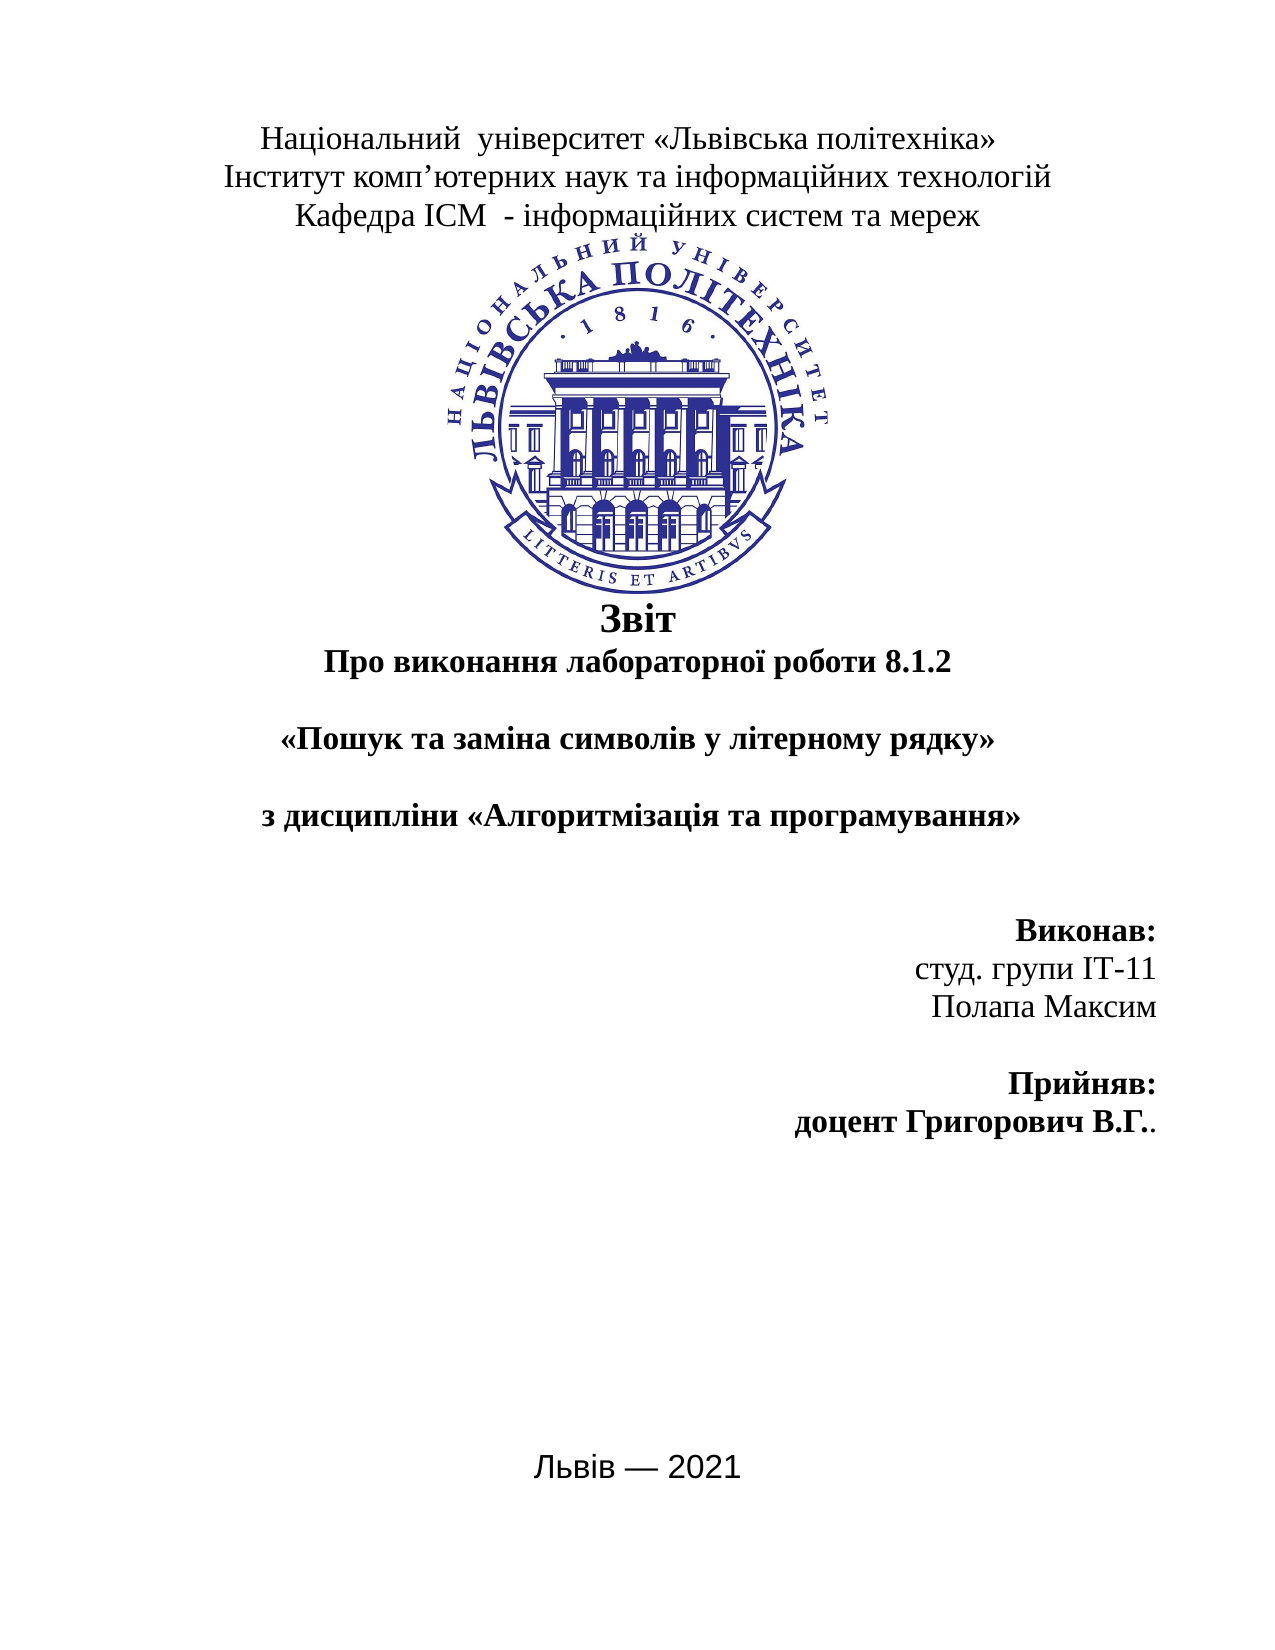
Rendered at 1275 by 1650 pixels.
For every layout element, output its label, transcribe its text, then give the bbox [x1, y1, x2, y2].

text Виконав: студ. групи ІТ-11 Полапа Максим [118, 910, 1157, 1025]
text Львів — 2021 [118, 1447, 1157, 1486]
text Інститут комп’ютерних наук та інформаційних технологій [118, 156, 1157, 195]
text Кафедра ІСМ - інформаційних систем та мереж [118, 195, 1157, 233]
text Прийняв: доцент Григорович В.Г.. [118, 1063, 1157, 1140]
text Звіт [118, 594, 1157, 642]
text з дисципліни «Алгоритмізація та програмування» [118, 795, 1157, 833]
text Про виконання лабораторної роботи 8.1.2 [118, 642, 1157, 680]
text Національний університет «Львівська політехніка» [118, 118, 1157, 156]
text «Пошук та заміна символів у літерному рядку» [118, 718, 1157, 757]
